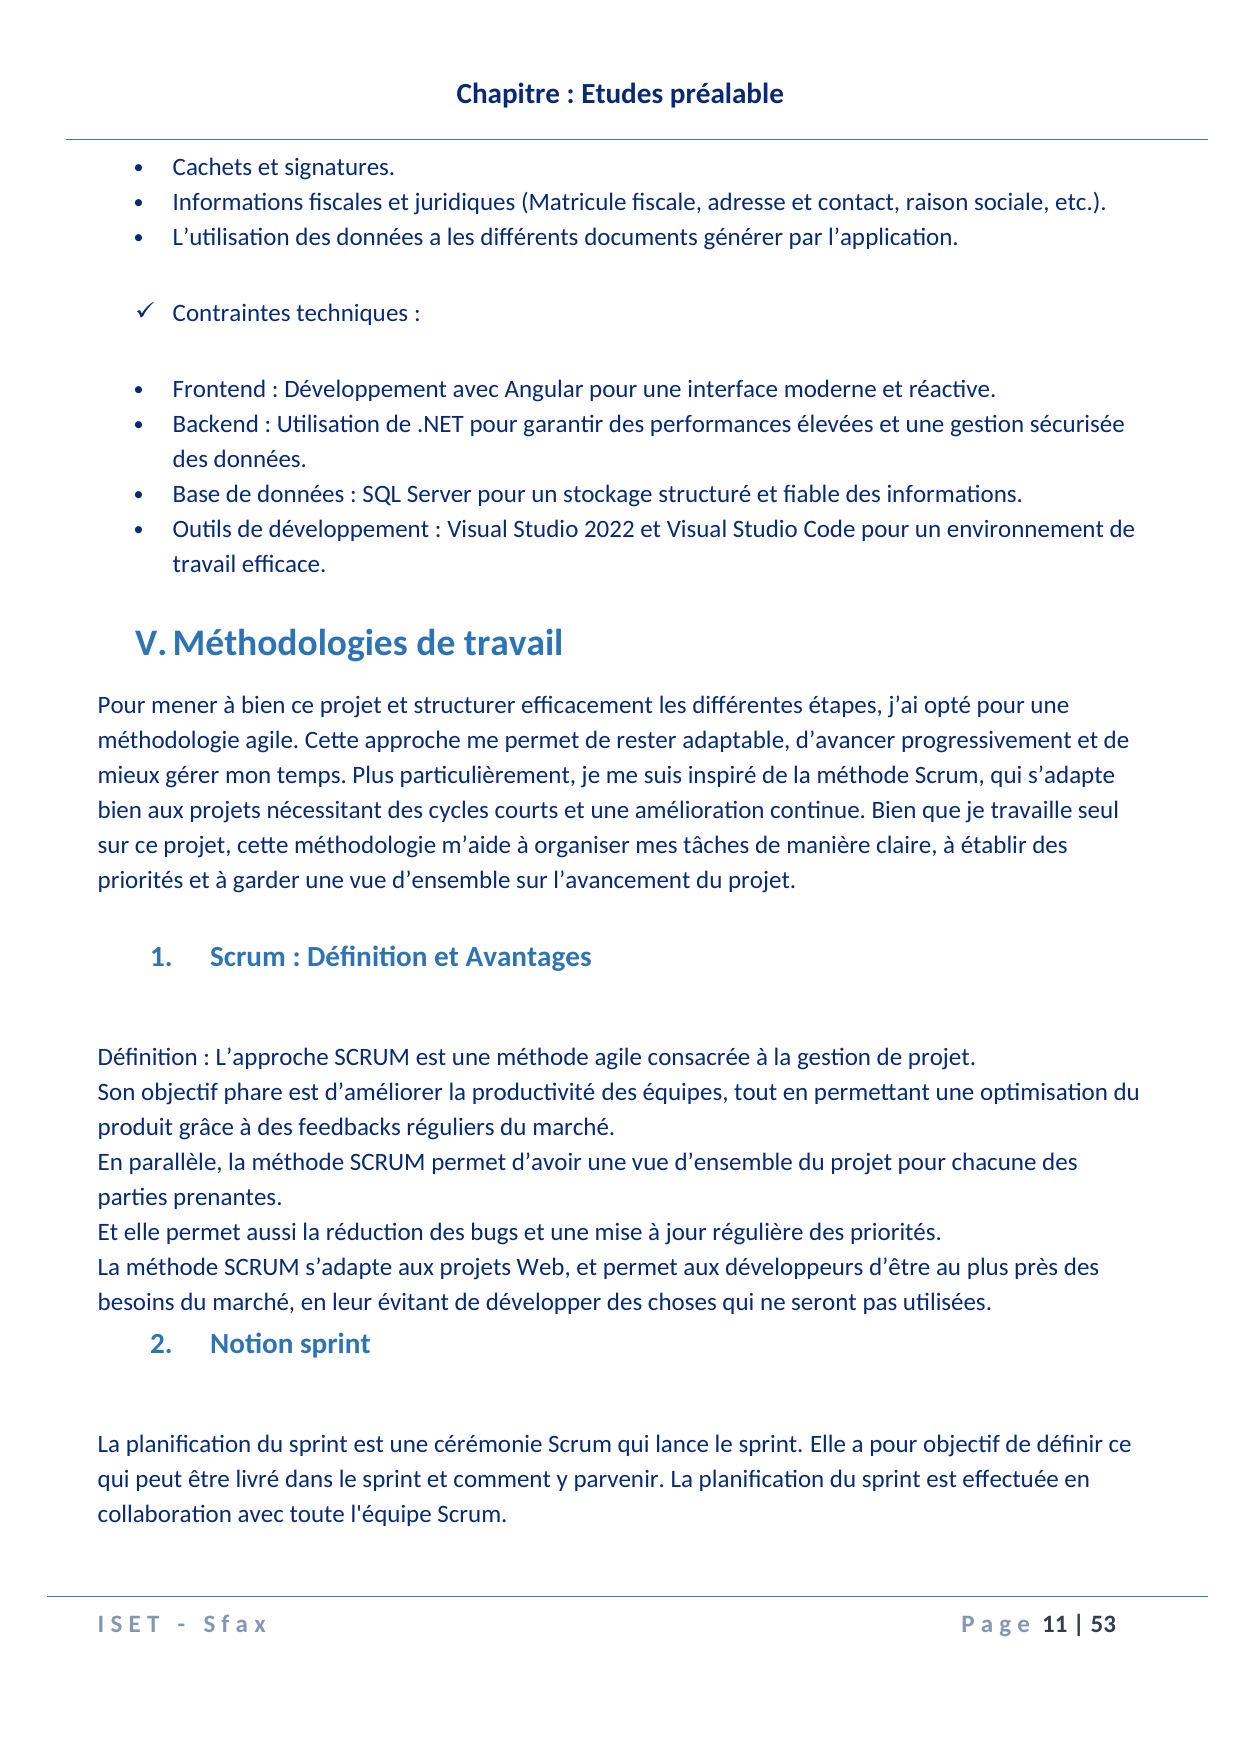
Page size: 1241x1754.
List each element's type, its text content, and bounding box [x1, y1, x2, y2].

text Et elle permet aussi la réduction des bugs et une mise à jour régulière des priorités. [97, 1216, 1143, 1247]
subtitle Scrum : Définition et Avantages [172, 938, 1143, 974]
text Son objectif phare est d’améliorer la productivité des équipes, tout en permettant une optimisation du produit grâce à des feedbacks réguliers du marché. [97, 1076, 1143, 1142]
list Informations fiscales et juridiques (Matricule fiscale, adresse et contact, raison sociale, etc.). [135, 187, 1143, 217]
list Outils de développement : Visual Studio 2022 et Visual Studio Code pour un environnement de travail efficace. [135, 513, 1143, 579]
list Frontend : Développement avec Angular pour une interface moderne et réactive. [135, 373, 1143, 404]
text La méthode SCRUM s’adapte aux projets Web, et permet aux développeurs d’être au plus près des besoins du marché, en leur évitant de développer des choses qui ne seront pas utilisées. [97, 1251, 1143, 1317]
list Base de données : SQL Server pour un stockage structuré et fiable des informations. [135, 478, 1143, 509]
list Backend : Utilisation de .NET pour garantir des performances élevées et une gestion sécurisée des données. [135, 408, 1143, 474]
list Cachets et signatures. [135, 152, 1143, 182]
text La planification du sprint est une cérémonie Scrum qui lance le sprint. Elle a pour objectif de définir ce qui peut être livré dans le sprint et comment y parvenir. La planification du sprint est effectuée en collaboration avec toute l'équipe Scrum. [97, 1428, 1143, 1528]
text Définition : L’approche SCRUM est une méthode agile consacrée à la gestion de projet. [97, 1041, 1143, 1072]
text Pour mener à bien ce projet et structurer efficacement les différentes étapes, j’ai opté pour une méthodologie agile. Cette approche me permet de rester adaptable, d’avancer progressivement et de mieux gérer mon temps. Plus particulièrement, je me suis inspiré de la méthode Scrum, qui s’adapte bien aux projets nécessitant des cycles courts et une amélioration continue. Bien que je travaille seul sur ce projet, cette méthodologie m’aide à organiser mes tâches de manière claire, à établir des priorités et à garder une vue d’ensemble sur l’avancement du projet. [97, 689, 1143, 895]
list L’utilisation des données a les différents documents générer par l’application. [135, 222, 1143, 252]
subtitle Méthodologies de travail [135, 618, 1143, 664]
text En parallèle, la méthode SCRUM permet d’avoir une vue d’ensemble du projet pour chacune des parties prenantes. [97, 1146, 1143, 1212]
subtitle Notion sprint [172, 1325, 1143, 1361]
list Contraintes techniques : [135, 297, 1143, 328]
